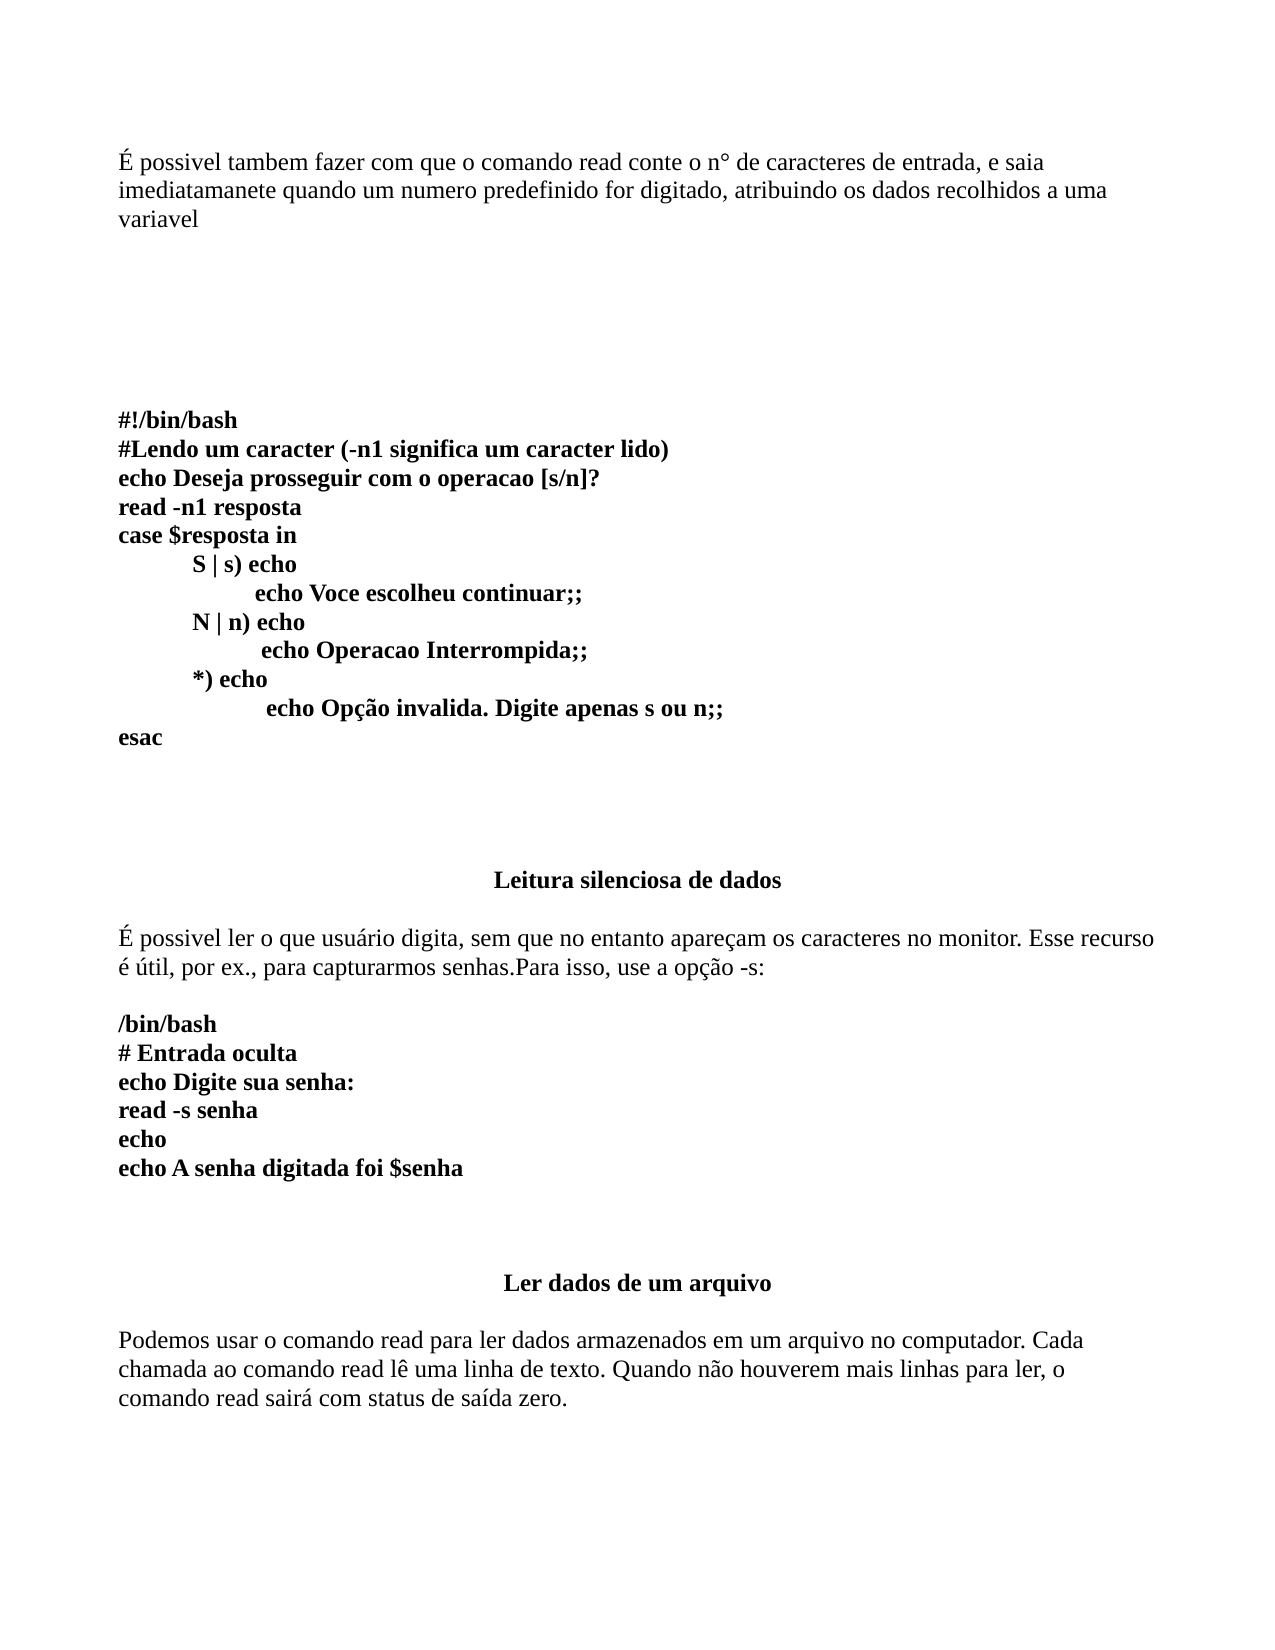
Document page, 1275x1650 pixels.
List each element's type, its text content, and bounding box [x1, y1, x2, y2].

text # Entrada oculta [118, 1038, 1157, 1067]
text *) echo [118, 664, 1157, 693]
text echo A senha digitada foi $senha [118, 1153, 1157, 1182]
text Podemos usar o comando read para ler dados armazenados em um arquivo no computador. Cada chamada ao comando read lê uma linha de texto. Quando não houverem mais linhas para ler, o comando read sairá com status de saída zero. [118, 1326, 1157, 1412]
text S | s) echo [118, 549, 1157, 578]
text echo Voce escolheu continuar;; [118, 578, 1157, 607]
text case $resposta in [118, 521, 1157, 549]
text read -s senha [118, 1096, 1157, 1124]
text /bin/bash [118, 1009, 1157, 1038]
text echo Operacao Interrompida;; [118, 636, 1157, 664]
text echo Deseja prosseguir com o operacao [s/n]? [118, 463, 1157, 492]
text N | n) echo [118, 607, 1157, 636]
text echo [118, 1124, 1157, 1153]
text echo Opção invalida. Digite apenas s ou n;; [118, 693, 1157, 722]
text É possivel ler o que usuário digita, sem que no entanto apareçam os caracteres no monitor. Esse recurso é útil, por ex., para capturarmos senhas.Para isso, use a opção -s: [118, 923, 1157, 981]
text #Lendo um caracter (-n1 significa um caracter lido) [118, 434, 1157, 463]
text esac [118, 722, 1157, 751]
text Ler dados de um arquivo [118, 1268, 1157, 1297]
text É possivel tambem fazer com que o comando read conte o n° de caracteres de entrada, e saia imediatamanete quando um numero predefinido for digitado, atribuindo os dados recolhidos a uma variavel [118, 147, 1157, 233]
text read -n1 resposta [118, 492, 1157, 521]
text #!/bin/bash [118, 406, 1157, 434]
text echo Digite sua senha: [118, 1067, 1157, 1096]
text Leitura silenciosa de dados [118, 866, 1157, 894]
